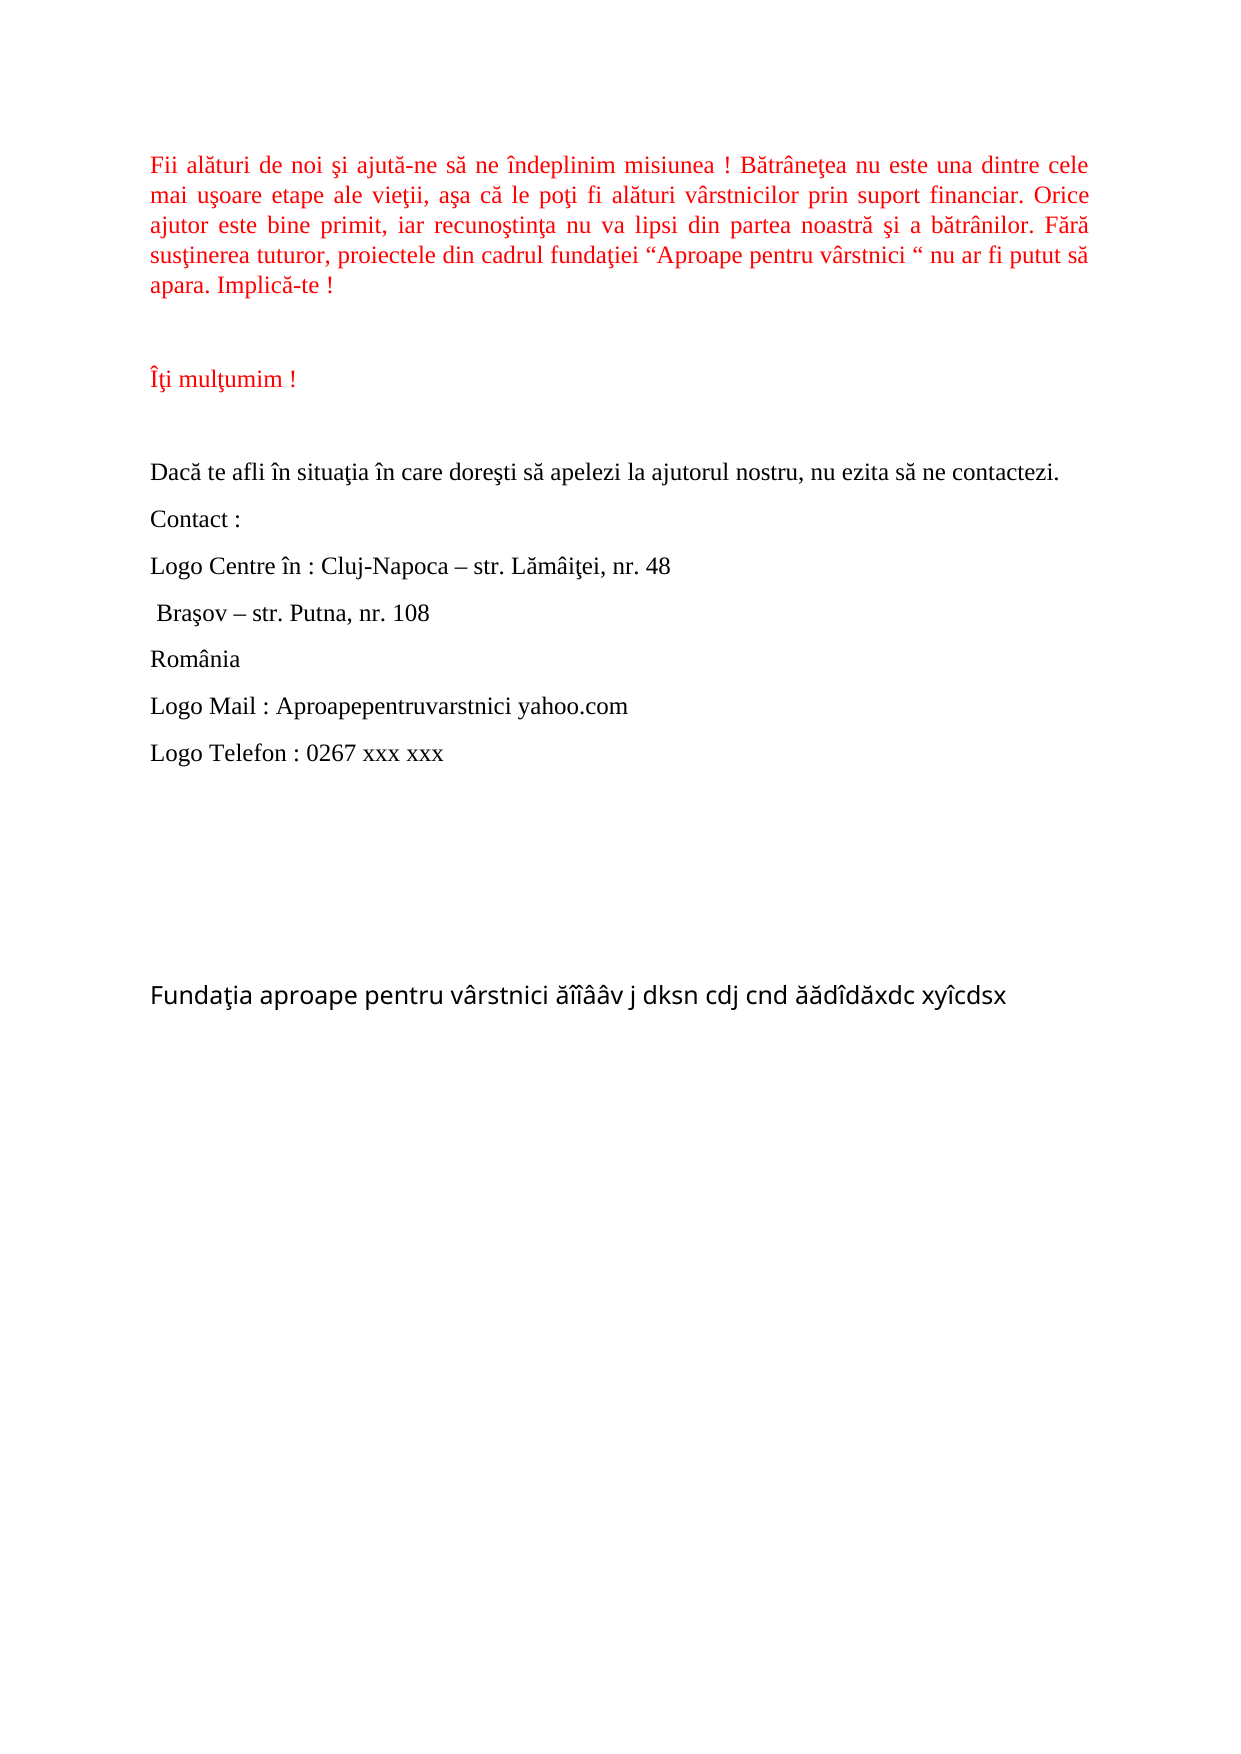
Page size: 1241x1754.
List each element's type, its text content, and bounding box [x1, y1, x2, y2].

text Braşov – str. Putna, nr. 108 [150, 598, 1090, 627]
text Contact : [150, 504, 1090, 533]
text Îţi mulţumim ! [150, 364, 1090, 393]
text România [150, 644, 1090, 673]
text Logo Centre în : Cluj-Napoca – str. Lămâiţei, nr. 48 [150, 551, 1090, 580]
text Logo Telefon : 0267 xxx xxx [150, 738, 1090, 767]
text Fundaţia aproape pentru vârstnici ăîîââv j dksn cdj cnd ăădîdăxdc xyîcdsx [150, 978, 1090, 1012]
text Dacă te afli în situaţia în care doreşti să apelezi la ajutorul nostru, nu ezita să ne contactezi. [150, 457, 1090, 486]
text Logo Mail : Aproapepentruvarstnici yahoo.com [150, 691, 1090, 720]
text Fii alături de noi şi ajută-ne să ne îndeplinim misiunea ! Bătrâneţea nu este una dintre cele mai uşoare etape ale vieţii, aşa că le poţi fi alături vârstnicilor prin suport financiar. Orice ajutor este bine primit, iar recunoştinţa nu va lipsi din partea noastră şi a bătrânilor. Fără susţinerea tuturor, proiectele din cadrul fundaţiei “Aproape pentru vârstnici “ nu ar fi putut să apara. Implică-te ! [150, 150, 1090, 299]
